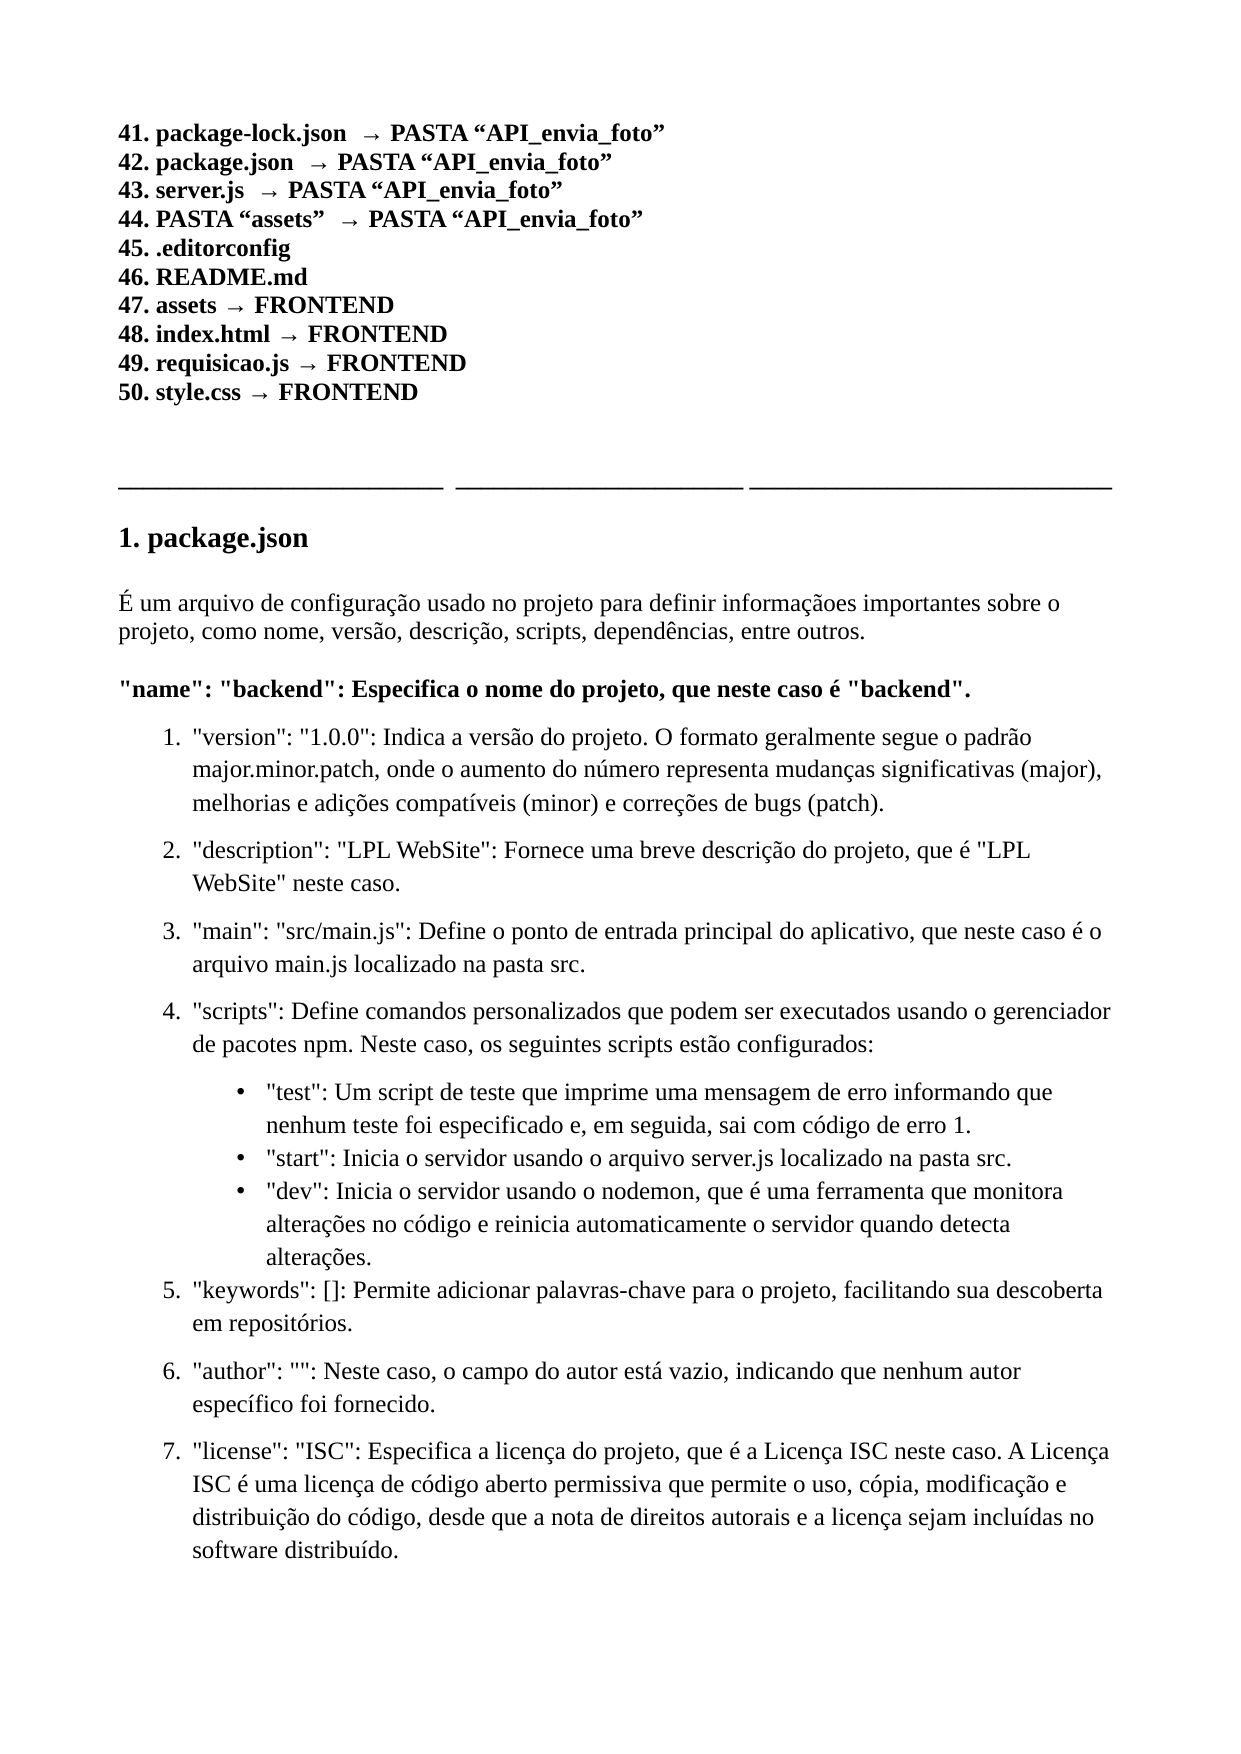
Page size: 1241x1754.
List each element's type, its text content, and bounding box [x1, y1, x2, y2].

text 45. .editorconfig [118, 233, 1122, 262]
list "description": "LPL WebSite": Fornece uma breve descrição do projeto, que é "LPL WebSite" neste caso. [162, 835, 1122, 897]
text 43. server.js → PASTA “API_envia_foto” [118, 176, 1122, 204]
text É um arquivo de configuração usado no projeto para definir informaçãoes importantes sobre o projeto, como nome, versão, descrição, scripts, dependências, entre outros. [118, 588, 1122, 645]
list "license": "ISC": Especifica a licença do projeto, que é a Licença ISC neste caso. A Licença ISC é uma licença de código aberto permissiva que permite o uso, cópia, modificação e distribuição do código, desde que a nota de direitos autorais e a licença sejam incluídas no software distribuído. [162, 1436, 1122, 1564]
text 42. package.json → PASTA “API_envia_foto” [118, 147, 1122, 176]
list "main": "src/main.js": Define o ponto de entrada principal do aplicativo, que neste caso é o arquivo main.js localizado na pasta src. [162, 916, 1122, 978]
text 41. package-lock.json → PASTA “API_envia_foto” [118, 118, 1122, 147]
list "dev": Inicia o servidor usando o nodemon, que é uma ferramenta que monitora alterações no código e reinicia automaticamente o servidor quando detecta alterações. [236, 1176, 1122, 1271]
list "test": Um script de teste que imprime uma mensagem de erro informando que nenhum teste foi especificado e, em seguida, sai com código de erro 1. [236, 1077, 1122, 1139]
list "version": "1.0.0": Indica a versão do projeto. O formato geralmente segue o padrão major.minor.patch, onde o aumento do número representa mudanças significativas (major), melhorias e adições compatíveis (minor) e correções de bugs (patch). [162, 722, 1122, 816]
text 44. PASTA “assets” → PASTA “API_envia_foto” [118, 204, 1122, 233]
text 1. package.json [118, 521, 1122, 554]
text "name": "backend": Especifica o nome do projeto, que neste caso é "backend". [118, 674, 1122, 703]
list "keywords": []: Permite adicionar palavras-chave para o projeto, facilitando sua descoberta em repositórios. [162, 1275, 1122, 1337]
text 47. assets → FRONTEND [118, 291, 1122, 319]
list "author": "": Neste caso, o campo do autor está vazio, indicando que nenhum autor específico foi fornecido. [162, 1356, 1122, 1418]
text 49. requisicao.js → FRONTEND [118, 348, 1122, 377]
list "start": Inicia o servidor usando o arquivo server.js localizado na pasta src. [236, 1143, 1122, 1172]
text __________________________ _______________________ _____________________________ [118, 463, 1122, 492]
text 48. index.html → FRONTEND [118, 319, 1122, 348]
text 46. README.md [118, 262, 1122, 291]
text 50. style.css → FRONTEND [118, 377, 1122, 406]
list "scripts": Define comandos personalizados que podem ser executados usando o gerenciador de pacotes npm. Neste caso, os seguintes scripts estão configurados: [162, 996, 1122, 1058]
